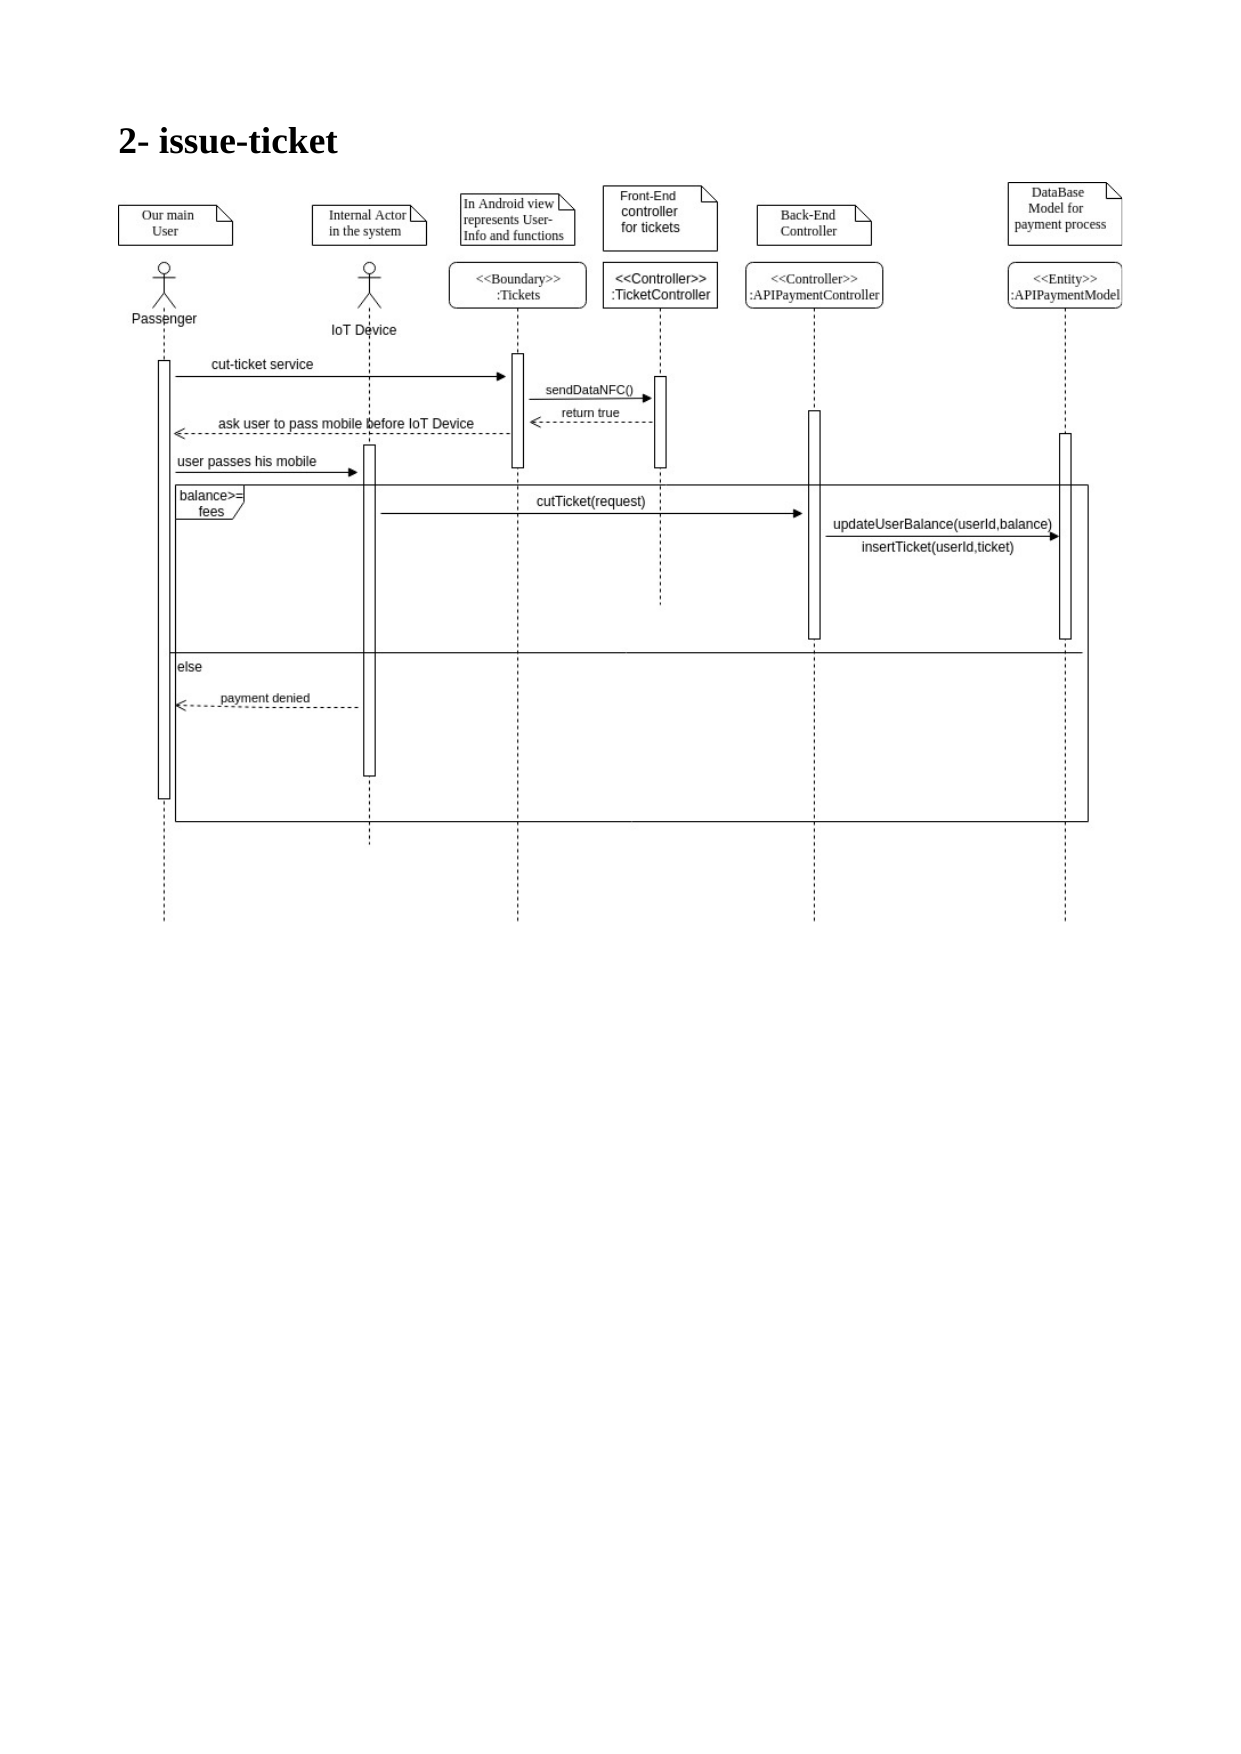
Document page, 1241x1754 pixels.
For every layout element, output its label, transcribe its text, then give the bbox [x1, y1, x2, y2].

text 2- issue-ticket [118, 118, 1122, 161]
picture [118, 182, 1123, 925]
